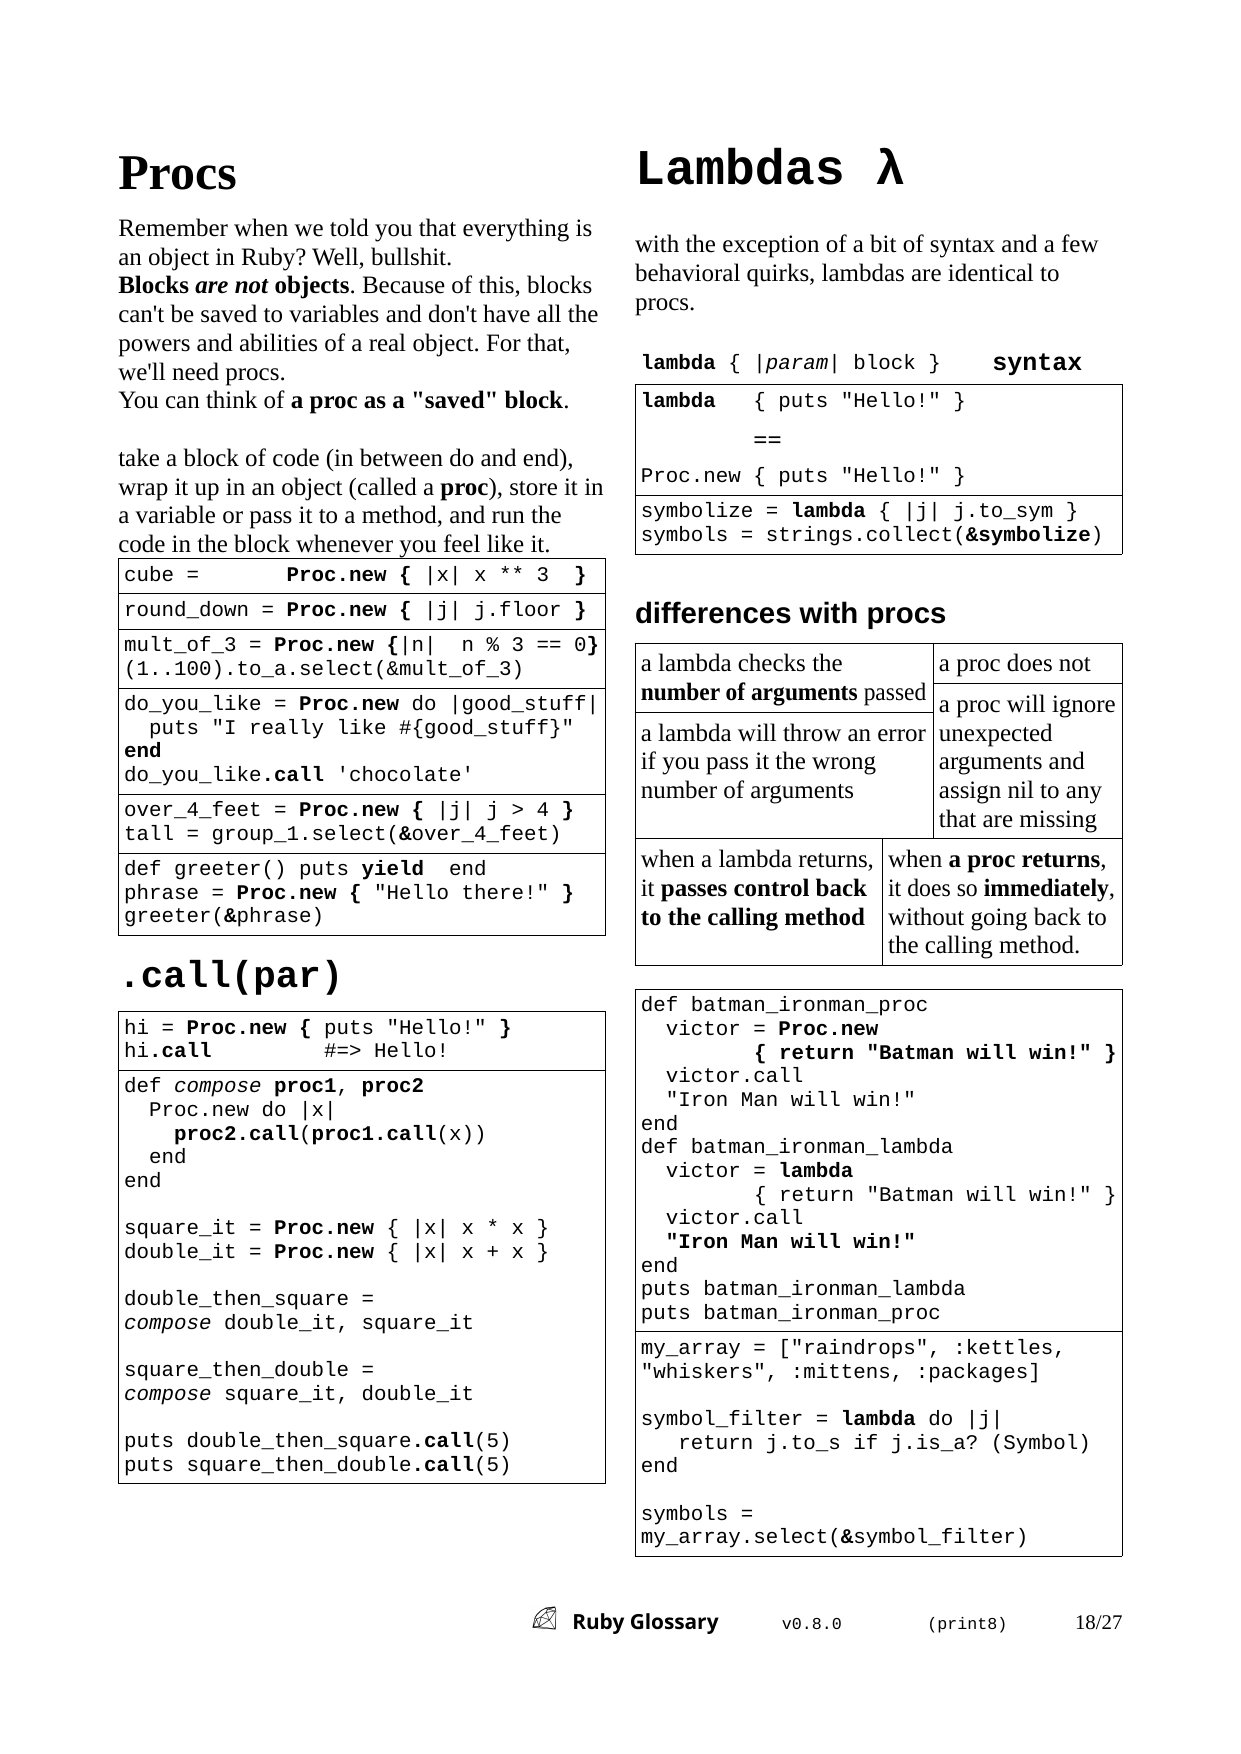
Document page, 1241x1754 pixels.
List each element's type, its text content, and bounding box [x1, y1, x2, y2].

table_header a proc does not [934, 644, 1122, 683]
table_cell def greeter() puts yield end phrase = Proc.new { "Hello there!" } greeter(&phrase) [119, 854, 605, 935]
table_cell a proc will ignore unexpected arguments and assign nil to any that are missing [934, 684, 1122, 838]
table_cell mult_of_3 = Proc.new {|n| n % 3 == 0} (1..100).to_a.select(&mult_of_3) [119, 630, 605, 687]
text You can think of a proc as a "saved" block. [118, 386, 605, 414]
picture [530, 1605, 557, 1630]
table_header syntax [986, 344, 1122, 384]
table_cell Proc.new { puts "Hello!" } [636, 460, 1122, 494]
table_header a lambda checks the number of arguments passed [636, 644, 933, 712]
table_header cube = Proc.new { |x| x ** 3 } [119, 559, 605, 593]
subtitle .call(par) [118, 956, 605, 998]
text take a block of code (in between do and end), wrap it up in an object (called a proc), store it in a variable or pass it to a method, and run the code in the block whenever you feel like it. [118, 443, 605, 558]
table_cell over_4_feet = Proc.new { |j| j > 4 } tall = group_1.select(&over_4_feet) [119, 795, 605, 852]
table_cell def compose proc1, proc2 Proc.new do |x| proc2.call(proc1.call(x)) end end square_it = Proc.new { |x| x * x } double_it = Proc.new { |x| x + x } double_then_square = compose double_it, square_it square_then_double = compose square_it, double_it puts double_then_square.call(5) puts square_then_double.call(5) [119, 1071, 605, 1483]
table_header def batman_ironman_proc victor = Proc.new { return "Batman will win!" } victor.call "Iron Man will win!" end def batman_ironman_lambda victor = lambda { return "Batman will win!" } victor.call "Iron Man will win!" end puts batman_ironman_lambda puts batman_ironman_proc [636, 990, 1122, 1331]
subtitle Lambdas λ [635, 143, 1122, 200]
table_header hi = Proc.new { puts "Hello!" } hi.call #=> Hello! [119, 1012, 605, 1070]
table_cell when a proc returns, it does so immediately, without going back to the calling method. [883, 839, 1122, 965]
table_cell == [636, 419, 1122, 459]
table_cell lambda { puts "Hello!" } [636, 385, 1122, 419]
text Blocks are not objects. Because of this, blocks can't be saved to variables and don't have all the powers and abilities of a real object. For that, we'll need procs. [118, 271, 605, 386]
table_cell do_you_like = Proc.new do |good_stuff| puts "I really like #{good_stuff}" end do_you_like.call 'chocolate' [119, 689, 605, 793]
table_cell round_down = Proc.new { |j| j.floor } [119, 594, 605, 628]
subtitle Procs [118, 143, 605, 201]
text with the exception of a bit of syntax and a few behavioral quirks, lambdas are identical to procs. [635, 229, 1122, 316]
text Remember when we told you that everything is an object in Ruby? Well, bullshit. [118, 213, 605, 271]
subtitle differences with procs [635, 596, 1122, 630]
table_cell my_array = ["raindrops", :kettles, "whiskers", :mittens, :packages] symbol_filter = lambda do |j| return j.to_s if j.is_a? (Symbol) end symbols = my_array.select(&symbol_filter) [636, 1332, 1122, 1556]
table_cell symbolize = lambda { |j| j.to_sym } symbols = strings.collect(&symbolize) [636, 496, 1122, 553]
table_header lambda { |param| block } [635, 344, 986, 384]
table_cell a lambda will throw an error if you pass it the wrong number of arguments [636, 713, 933, 838]
table_cell when a lambda returns, it passes control back to the calling method [636, 839, 882, 965]
